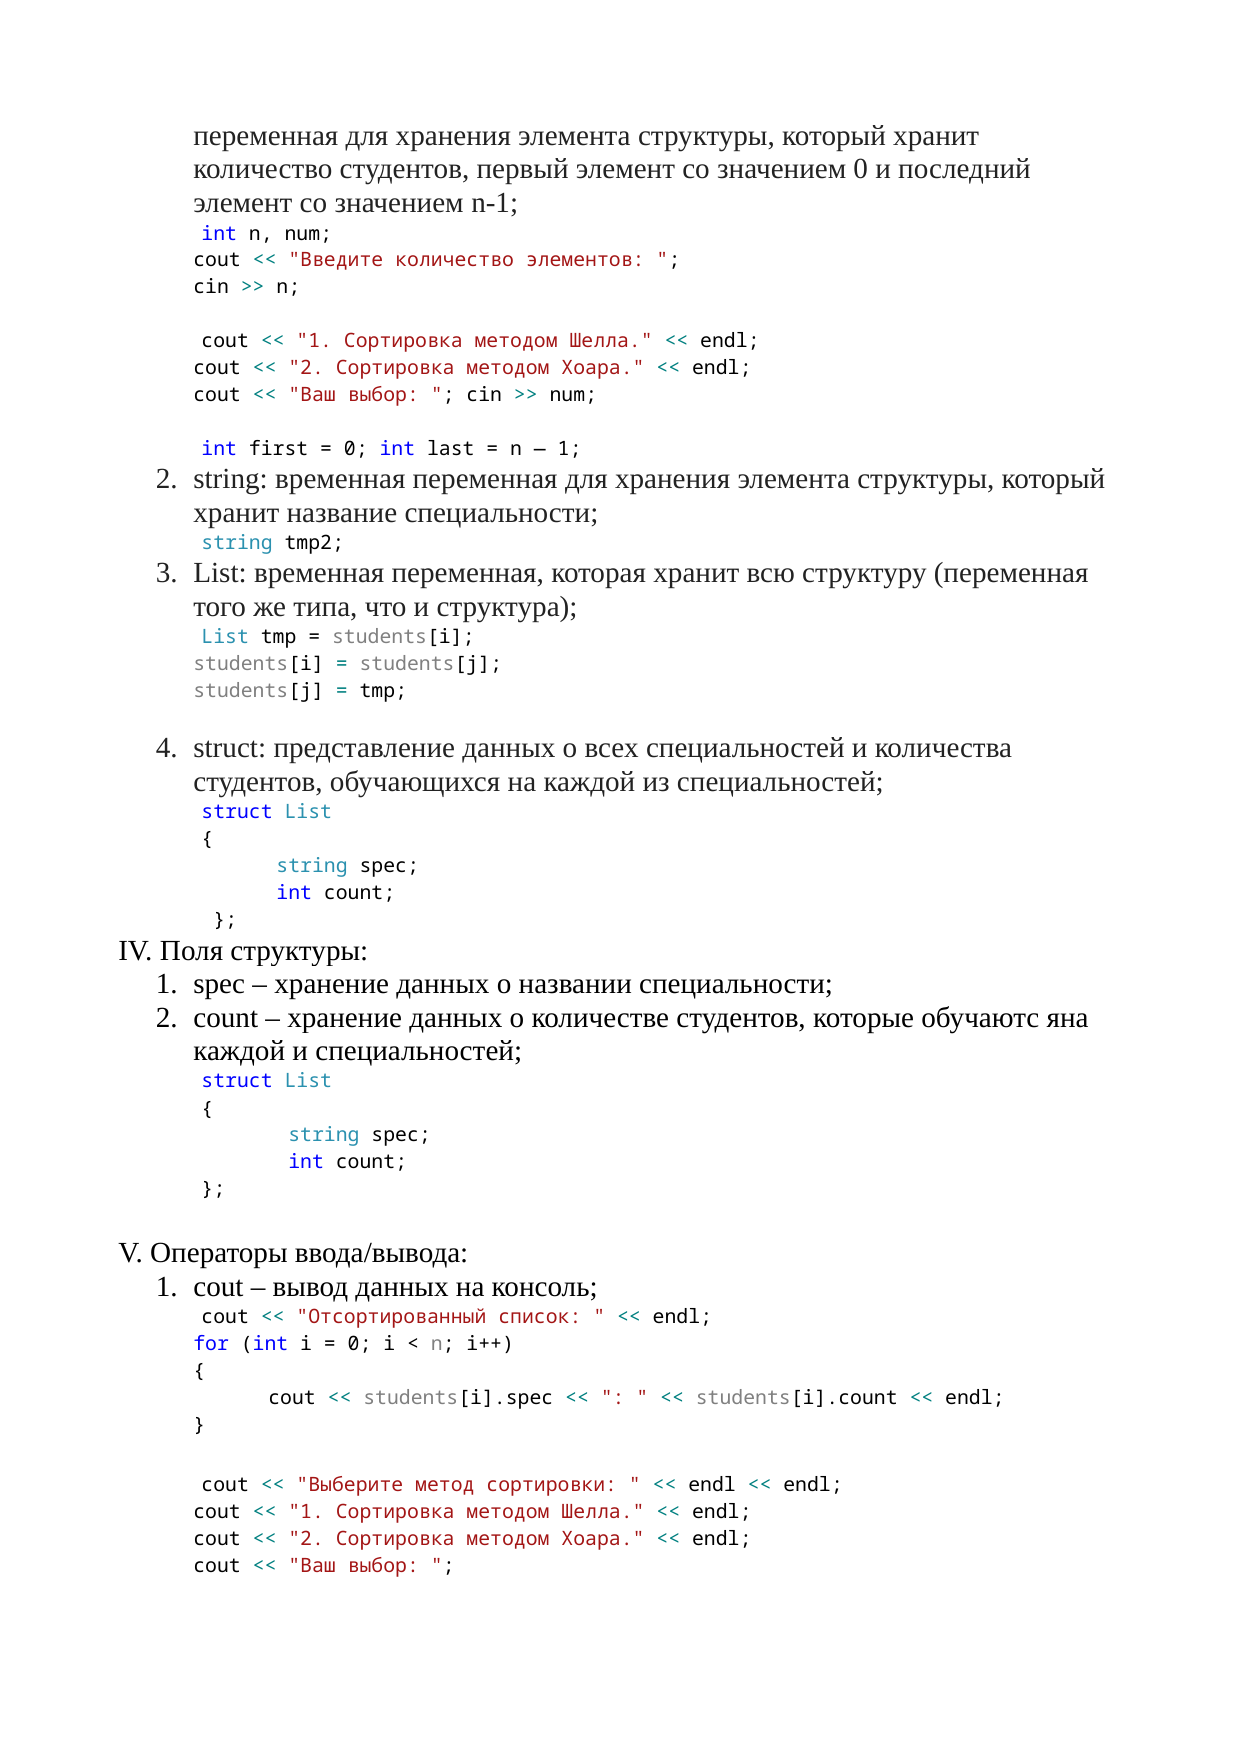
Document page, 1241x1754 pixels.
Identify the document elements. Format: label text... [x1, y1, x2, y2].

text struct List [118, 798, 1122, 825]
text } [118, 1410, 1122, 1437]
text int n, num; [118, 219, 1122, 246]
text string tmp2; [118, 529, 1122, 556]
list spec – хранение данных о названии специальности; [156, 966, 1122, 1000]
text { [118, 1356, 1122, 1383]
text }; [118, 906, 1122, 933]
text IV. Поля структуры: [118, 933, 1122, 966]
text List tmp = students[i]; [118, 623, 1122, 650]
text cin >> n; [118, 273, 1122, 300]
text cout << "Введите количество элементов: "; [118, 246, 1122, 273]
text int count; [118, 879, 1122, 906]
text cout << "Ваш выбор: "; [118, 1552, 1122, 1579]
text int first = 0; int last = n — 1; [118, 434, 1122, 462]
text { [118, 1094, 1122, 1121]
text students[j] = tmp; [118, 677, 1122, 704]
text V. Операторы ввода/вывода: [118, 1235, 1122, 1269]
text cout << "Ваш выбор: "; cin >> num; [118, 381, 1122, 408]
text cout << "Выберите метод сортировки: " << endl << endl; [118, 1471, 1122, 1498]
text string spec; [118, 852, 1122, 879]
text }; [118, 1175, 1122, 1202]
text int count; [118, 1148, 1122, 1175]
text for (int i = 0; i < n; i++) [118, 1329, 1122, 1356]
text students[i] = students[j]; [118, 650, 1122, 677]
text cout << students[i].spec << ": " << students[i].count << endl; [118, 1383, 1122, 1410]
list struct: представление данных о всех специальностей и количества студентов, обучающихся на каждой из специальностей; [156, 731, 1122, 798]
list count – хранение данных о количестве студентов, которые обучаютс яна каждой и специальностей; [156, 1000, 1122, 1067]
text { [118, 825, 1122, 852]
text cout << "Отсортированный список: " << endl; [118, 1302, 1122, 1329]
text cout << "1. Сортировка методом Шелла." << endl; [118, 1498, 1122, 1525]
text cout << "2. Сортировка методом Хоара." << endl; [118, 354, 1122, 381]
text cout << "1. Сортировка методом Шелла." << endl; [118, 327, 1122, 354]
text struct List [118, 1067, 1122, 1094]
list переменная для хранения элемента структуры, который хранит количество студентов, первый элемент со значением 0 и последний элемент со значением n-1; [156, 118, 1122, 219]
list List: временная переменная, которая хранит всю структуру (переменная того же типа, что и структура); [156, 556, 1122, 623]
text string spec; [118, 1121, 1122, 1148]
list cout – вывод данных на консоль; [156, 1269, 1122, 1302]
list string: временная переменная для хранения элемента структуры, который хранит название специальности; [156, 462, 1122, 529]
text cout << "2. Сортировка методом Хоара." << endl; [118, 1525, 1122, 1552]
